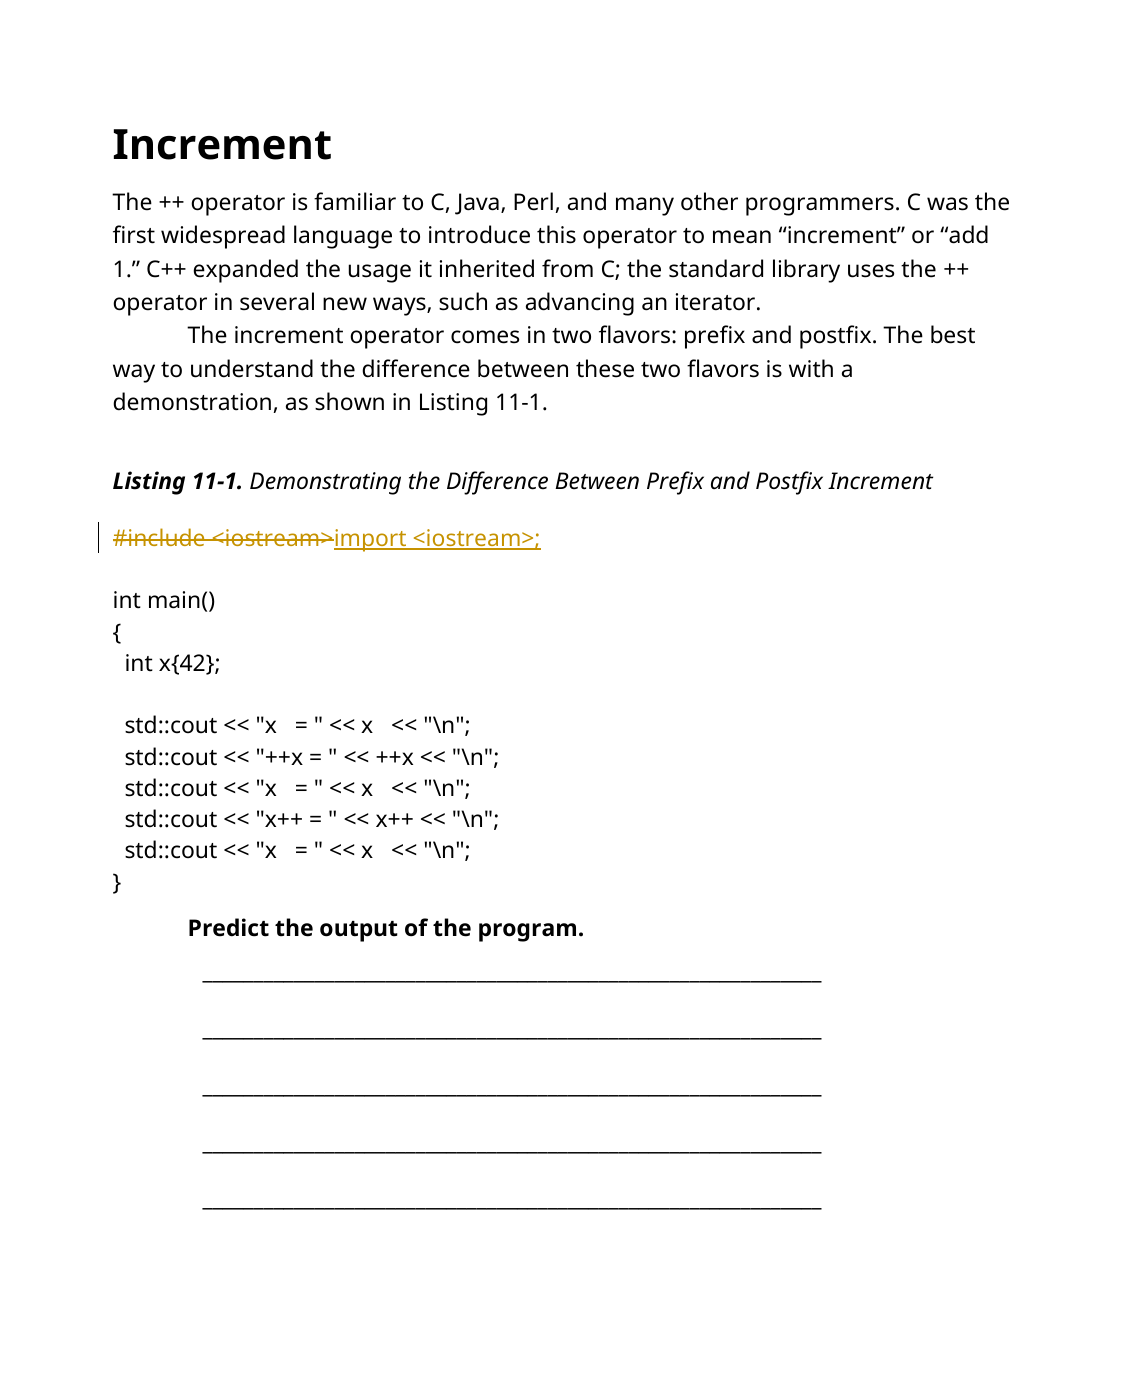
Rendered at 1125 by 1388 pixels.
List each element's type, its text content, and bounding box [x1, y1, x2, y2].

list _____________________________________________________________ [202, 1182, 1012, 1214]
text The increment operator comes in two flavors: prefix and postfix. The best way to understand the difference between these two flavors is with a demonstration, as shown in Listing 11-1. [112, 317, 1012, 417]
text std::cout << "x++ = " << x++ << "\n"; [112, 803, 1012, 834]
list _____________________________________________________________ [202, 955, 1012, 987]
text std::cout << "x = " << x << "\n"; [112, 709, 1012, 741]
text Listing 11-1. Demonstrating the Difference Between Prefix and Postfix Increment [112, 465, 1012, 496]
list _____________________________________________________________ [202, 1012, 1012, 1043]
text } [112, 866, 1012, 897]
text std::cout << "++x = " << ++x << "\n"; [112, 741, 1012, 772]
text int main() [112, 584, 1012, 616]
text std::cout << "x = " << x << "\n"; [112, 834, 1012, 866]
subtitle Increment [112, 115, 1012, 171]
text Predict the output of the program. [112, 909, 1012, 943]
text import <iostream>; [112, 522, 1012, 553]
list _____________________________________________________________ [202, 1126, 1012, 1157]
text { [112, 616, 1012, 647]
list _____________________________________________________________ [202, 1069, 1012, 1100]
text The ++ operator is familiar to C, Java, Perl, and many other programmers. C was the first widespread language to introduce this operator to mean “increment” or “add 1.” C++ expanded the usage it inherited from C; the standard library uses the ++ operator in several new ways, such as advancing an iterator. [112, 184, 1012, 317]
text int x{42}; [112, 647, 1012, 678]
text std::cout << "x = " << x << "\n"; [112, 772, 1012, 803]
